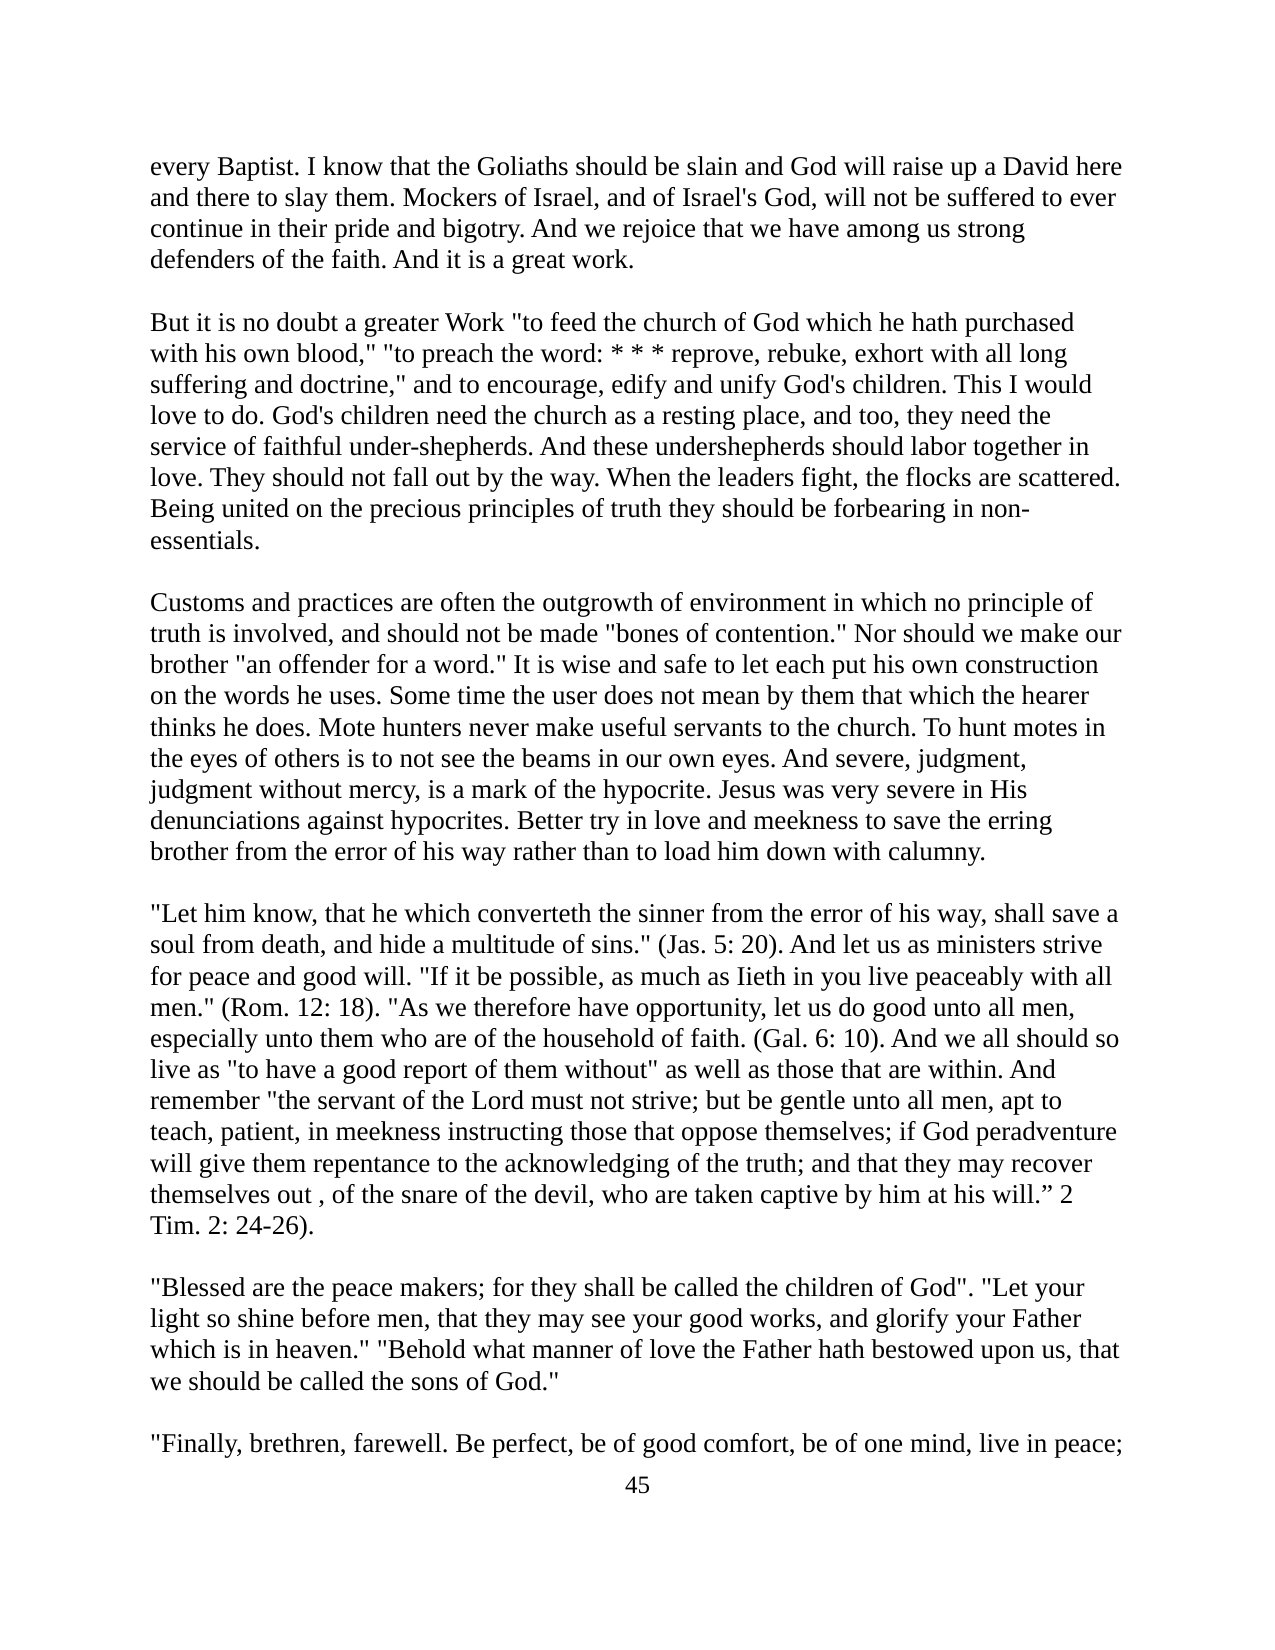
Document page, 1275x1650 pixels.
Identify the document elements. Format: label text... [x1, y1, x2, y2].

text "Blessed are the peace makers; for they shall be called the children of God". "Let your light so shine before men, that they may see your good works, and glorify your Father which is in heaven." "Behold what manner of love the Father hath bestowed upon us, that we should be called the sons of God." [150, 1271, 1125, 1396]
text Customs and practices are often the outgrowth of environment in which no principle of truth is involved, and should not be made "bones of contention." Nor should we make our brother "an offender for a word." It is wise and safe to let each put his own construction on the words he uses. Some time the user does not mean by them that which the hearer thinks he does. Mote hunters never make useful servants to the church. To hunt motes in the eyes of others is to not see the beams in our own eyes. And severe, judgment, judgment without mercy, is a mark of the hypocrite. Jesus was very severe in His denunciations against hypocrites. Better try in love and meekness to save the erring brother from the error of his way rather than to load him down with calumny. [150, 586, 1125, 866]
text "Let him know, that he which converteth the sinner from the error of his way, shall save a soul from death, and hide a multitude of sins." (Jas. 5: 20). And let us as ministers strive for peace and good will. "If it be possible, as much as Iieth in you live peaceably with all men." (Rom. 12: 18). "As we therefore have opportunity, let us do good unto all men, especially unto them who are of the household of faith. (Gal. 6: 10). And we all should so live as "to have a good report of them without" as well as those that are within. And remember "the servant of the Lord must not strive; but be gentle unto all men, apt to teach, patient, in meekness instructing those that oppose themselves; if God peradventure will give them repentance to the acknowledging of the truth; and that they may recover themselves out , of the snare of the devil, who are taken captive by him at his will.” 2 Tim. 2: 24-26). [150, 897, 1125, 1240]
text every Baptist. I know that the Goliaths should be slain and God will raise up a David here and there to slay them. Mockers of Israel, and of Israel's God, will not be suffered to ever continue in their pride and bigotry. And we rejoice that we have among us strong defenders of the faith. And it is a great work. [150, 150, 1125, 274]
text But it is no doubt a greater Work "to feed the church of God which he hath purchased with his own blood," "to preach the word: * * * reprove, rebuke, exhort with all long suffering and doctrine," and to encourage, edify and unify God's children. This I would love to do. God's children need the church as a resting place, and too, they need the service of faithful under-shepherds. And these undershepherds should labor together in love. They should not fall out by the way. When the leaders fight, the flocks are scattered. Being united on the precious principles of truth they should be forbearing in non-essentials. [150, 306, 1125, 555]
text "Finally, brethren, farewell. Be perfect, be of good comfort, be of one mind, live in peace; [150, 1427, 1125, 1458]
